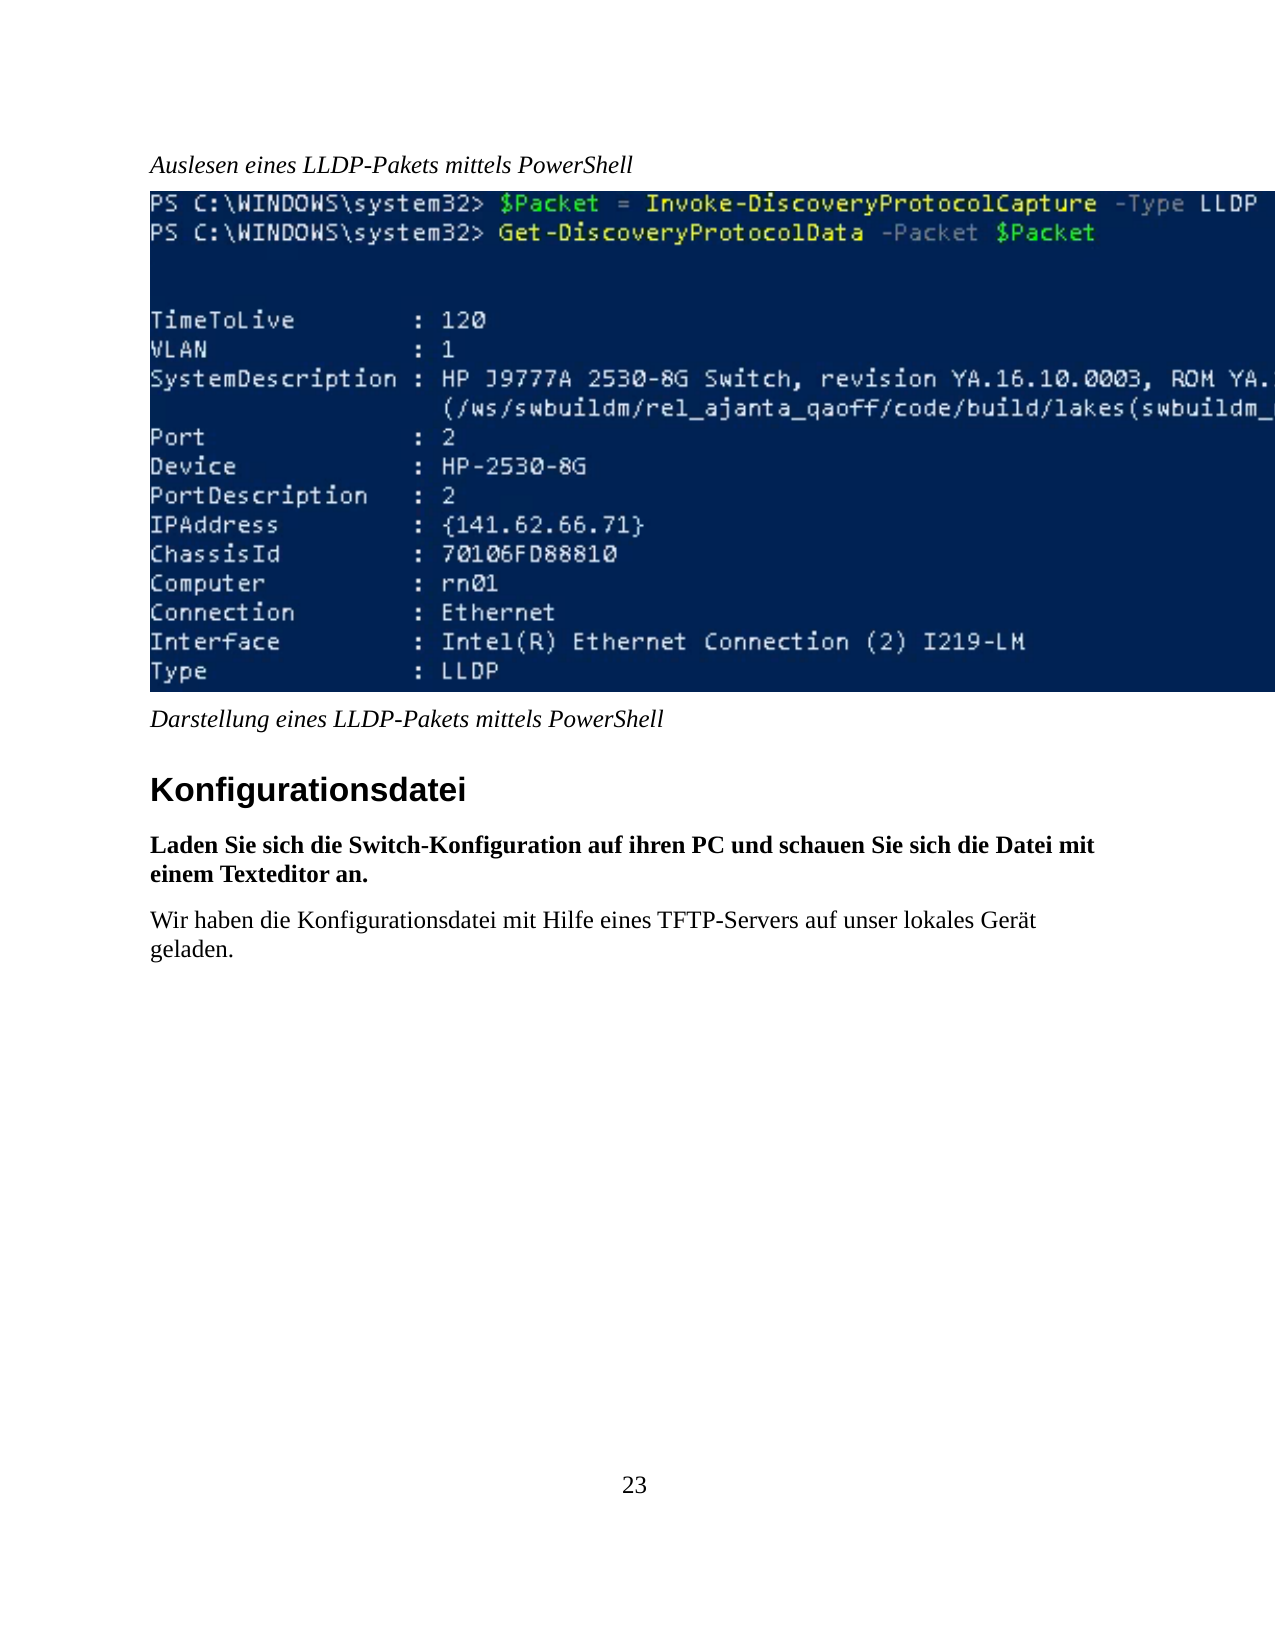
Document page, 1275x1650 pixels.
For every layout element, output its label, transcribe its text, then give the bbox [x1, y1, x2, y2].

subtitle Konfigurationsdatei [150, 770, 1125, 809]
text Darstellung eines LLDP-Pakets mittels PowerShell [150, 704, 1125, 732]
text Auslesen eines LLDP-Pakets mittels PowerShell [150, 150, 1125, 179]
text Laden Sie sich die Switch-Konfiguration auf ihren PC und schauen Sie sich die Datei mit einem Texteditor an. [150, 830, 1125, 888]
text Wir haben die Konfigurationsdatei mit Hilfe eines TFTP-Servers auf unser lokales Gerät geladen. [150, 906, 1125, 963]
picture [150, 191, 1275, 692]
